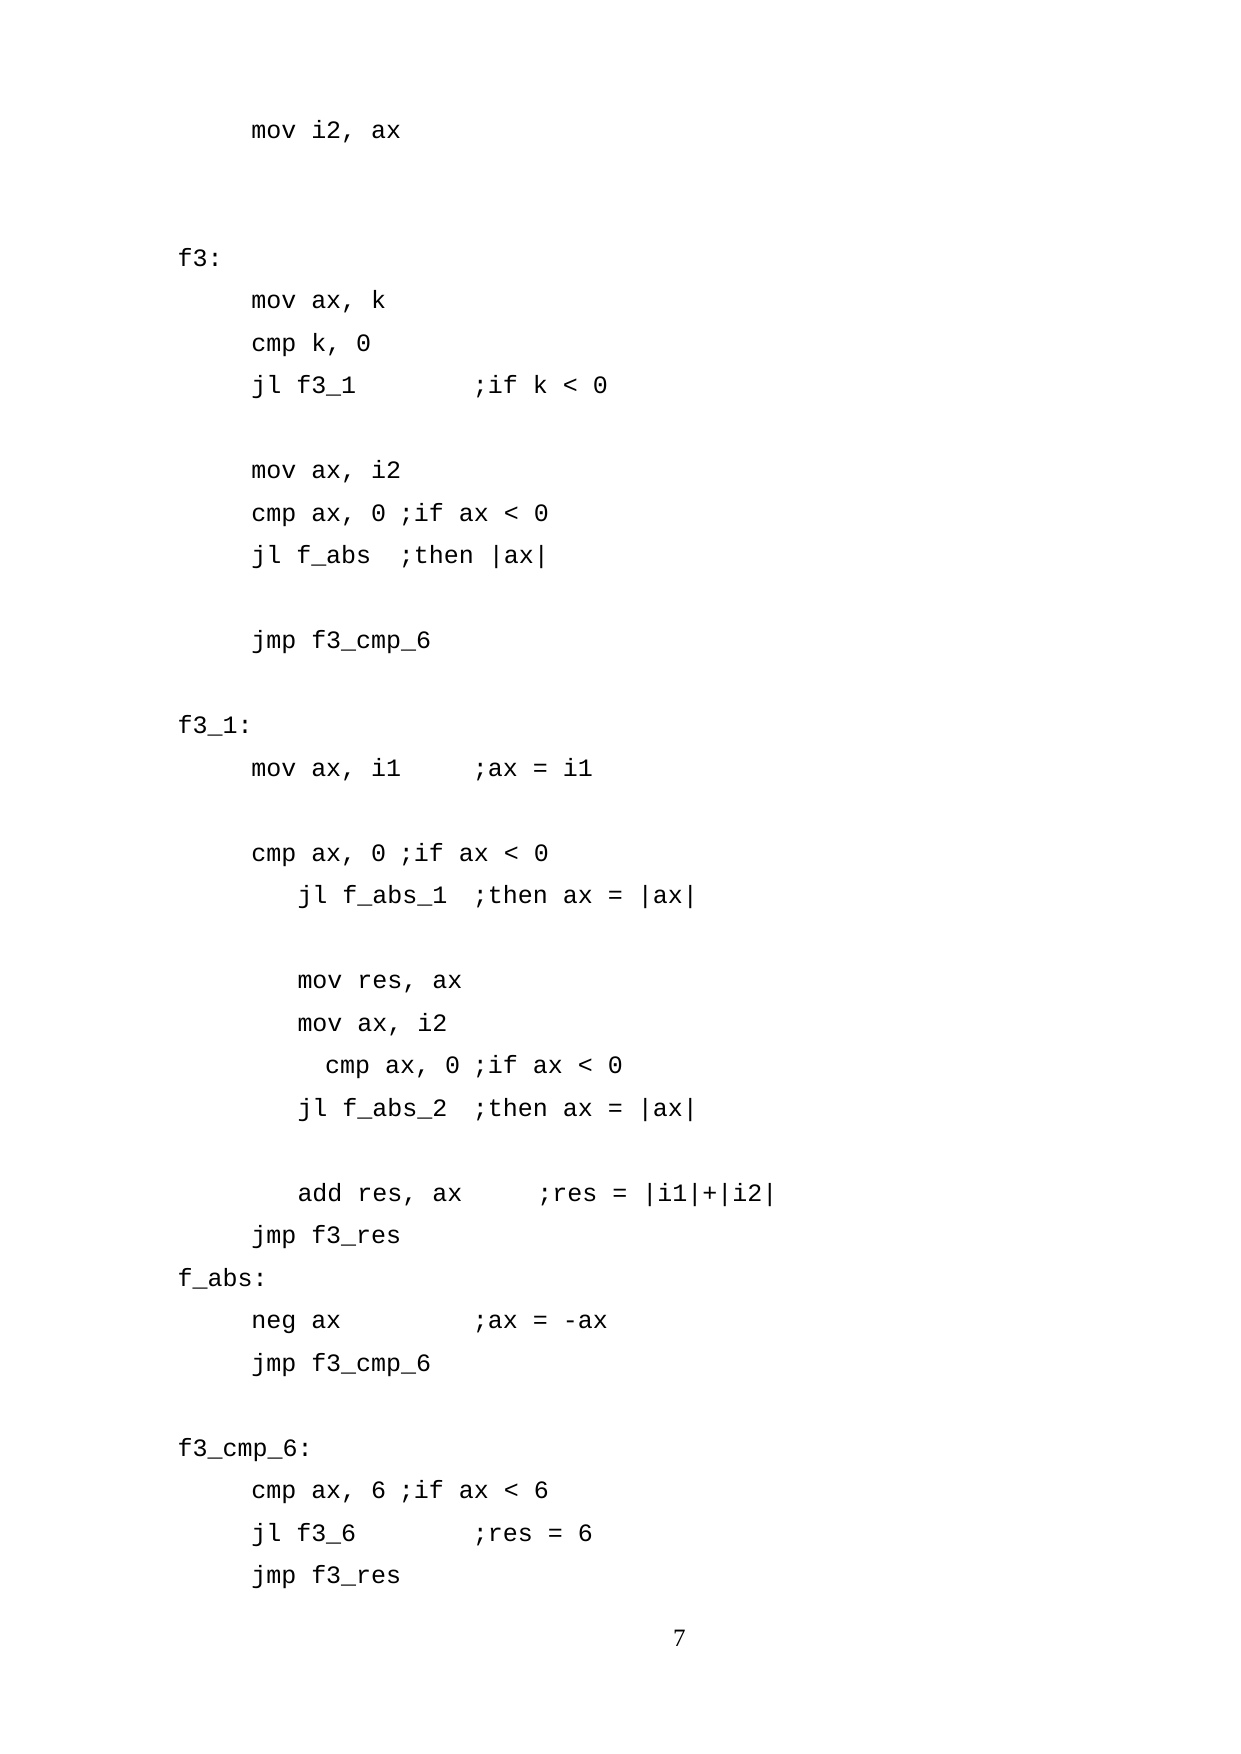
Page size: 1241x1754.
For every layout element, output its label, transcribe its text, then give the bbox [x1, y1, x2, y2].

text f3: [177, 246, 1181, 274]
text mov ax, k [177, 288, 1181, 316]
text jmp f3_res [177, 1223, 1181, 1251]
text mov ax, i2 [177, 458, 1181, 486]
text f_abs: [177, 1266, 1181, 1294]
text mov ax, i1 ;ax = i1 [177, 756, 1181, 784]
text cmp ax, 0 ;if ax < 0 [177, 1053, 1181, 1081]
text add res, ax ;res = |i1|+|i2| [177, 1181, 1181, 1209]
text mov i2, ax [177, 118, 1181, 146]
text mov ax, i2 [177, 1011, 1181, 1039]
text f3_1: [177, 713, 1181, 741]
text cmp ax, 0 ;if ax < 0 [177, 841, 1181, 869]
text neg ax ;ax = -ax [177, 1308, 1181, 1336]
text jl f3_6 ;res = 6 [177, 1521, 1181, 1549]
text jl f_abs ;then |ax| [177, 543, 1181, 571]
text jl f_abs_1 ;then ax = |ax| [177, 883, 1181, 911]
text cmp k, 0 [177, 331, 1181, 359]
text jl f3_1 ;if k < 0 [177, 373, 1181, 401]
text cmp ax, 0 ;if ax < 0 [177, 501, 1181, 529]
text jmp f3_cmp_6 [177, 628, 1181, 656]
text jmp f3_cmp_6 [177, 1351, 1181, 1379]
text cmp ax, 6 ;if ax < 6 [177, 1478, 1181, 1506]
text f3_cmp_6: [177, 1436, 1181, 1464]
text jl f_abs_2 ;then ax = |ax| [177, 1096, 1181, 1124]
text jmp f3_res [177, 1563, 1181, 1591]
text mov res, ax [177, 968, 1181, 996]
